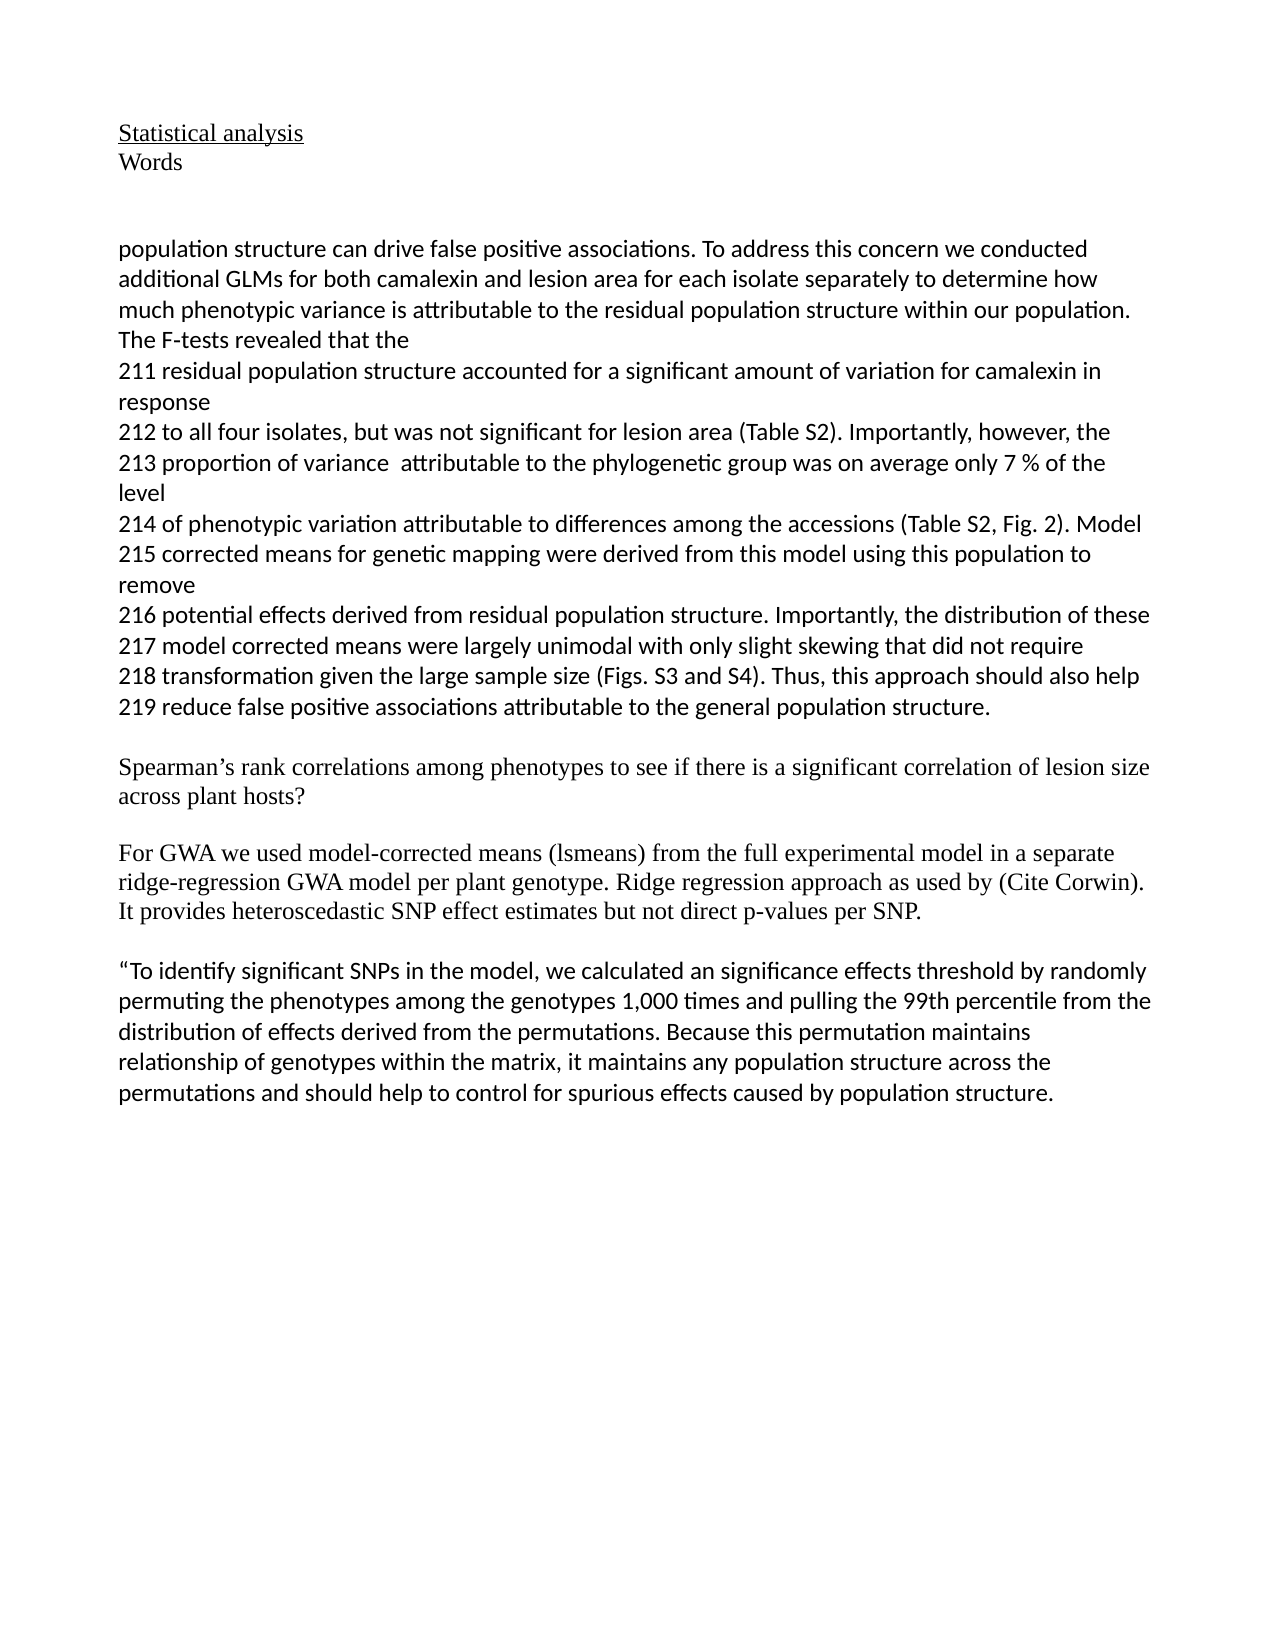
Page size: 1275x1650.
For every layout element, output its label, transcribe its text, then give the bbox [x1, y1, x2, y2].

text Spearman’s rank correlations among phenotypes to see if there is a significant correlation of lesion size across plant hosts? [118, 752, 1157, 809]
text For GWA we used model-corrected means (lsmeans) from the full experimental model in a separate ridge-regression GWA model per plant genotype. Ridge regression approach as used by (Cite Corwin). It provides heteroscedastic SNP effect estimates but not direct p-values per SNP. [118, 838, 1157, 924]
text 219 reduce false positive associations attributable to the general population structure. [118, 691, 1157, 721]
text 213 proportion of variance attributable to the phylogenetic group was on average only 7 % of the level [118, 447, 1157, 508]
text population structure can drive false positive associations. To address this concern we conducted additional GLMs for both camalexin and lesion area for each isolate separately to determine how much phenotypic variance is attributable to the residual population structure within our population. The F‐tests revealed that the [118, 233, 1157, 355]
text Words [118, 147, 1157, 176]
text 217 model corrected means were largely unimodal with only slight skewing that did not require [118, 630, 1157, 660]
text 211 residual population structure accounted for a significant amount of variation for camalexin in response [118, 355, 1157, 416]
text 214 of phenotypic variation attributable to differences among the accessions (Table S2, Fig. 2). Model [118, 508, 1157, 538]
text 212 to all four isolates, but was not significant for lesion area (Table S2). Importantly, however, the [118, 416, 1157, 447]
text 216 potential effects derived from residual population structure. Importantly, the distribution of these [118, 599, 1157, 630]
text 215 corrected means for genetic mapping were derived from this model using this population to remove [118, 538, 1157, 599]
text 218 transformation given the large sample size (Figs. S3 and S4). Thus, this approach should also help [118, 660, 1157, 691]
text Statistical analysis [118, 118, 1157, 147]
text “To identify significant SNPs in the model, we calculated an significance effects threshold by randomly permuting the phenotypes among the genotypes 1,000 times and pulling the 99th percentile from the distribution of effects derived from the permutations. Because this permutation maintains relationship of genotypes within the matrix, it maintains any population structure across the permutations and should help to control for spurious effects caused by population structure. [118, 955, 1157, 1108]
